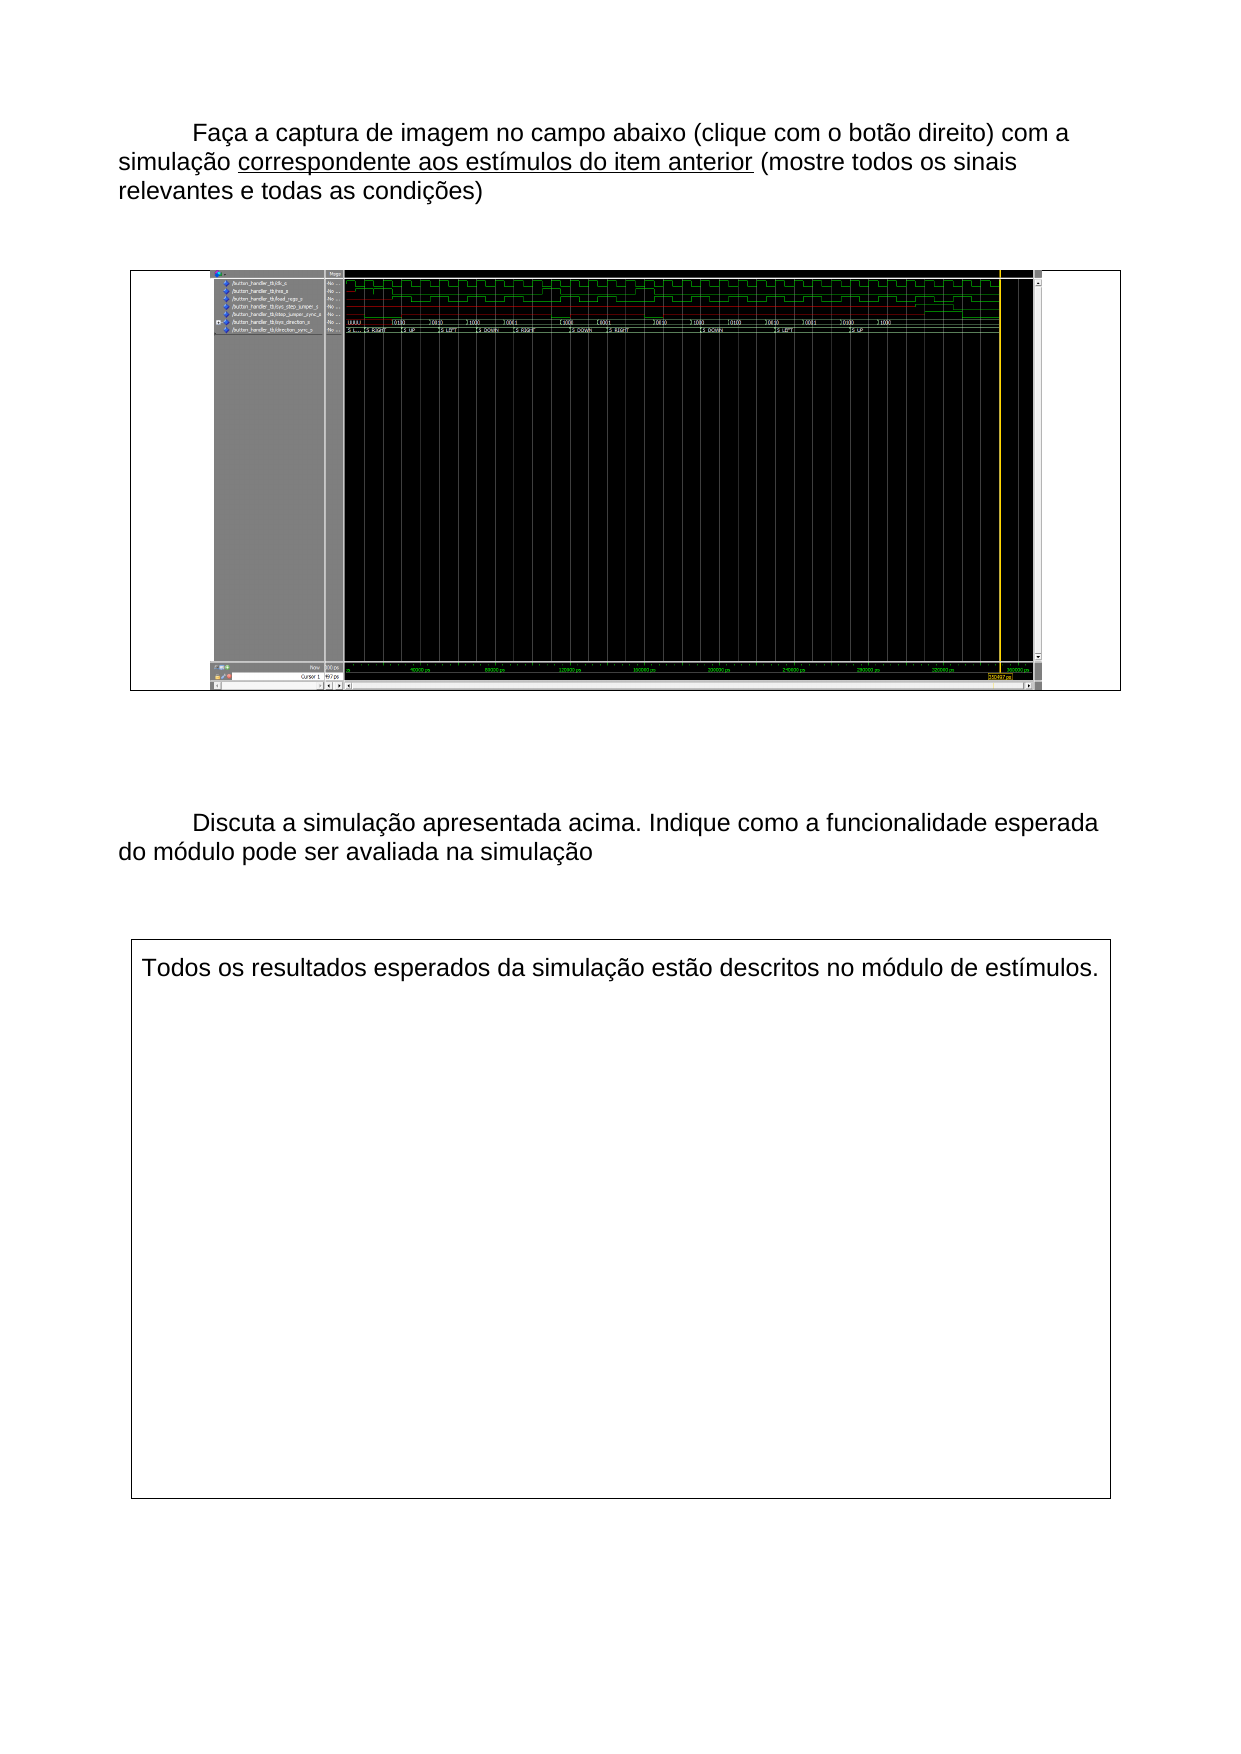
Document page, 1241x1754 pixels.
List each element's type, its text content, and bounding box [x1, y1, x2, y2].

text Faça a captura de imagem no campo abaixo (clique com o botão direito) com a simulação correspondente aos estímulos do item anterior (mostre todos os sinais relevantes e todas as condições) [118, 118, 1122, 204]
picture [415, 270, 836, 690]
text Discuta a simulação apresentada acima. Indique como a funcionalidade esperada do módulo pode ser avaliada na simulação [118, 808, 1122, 866]
